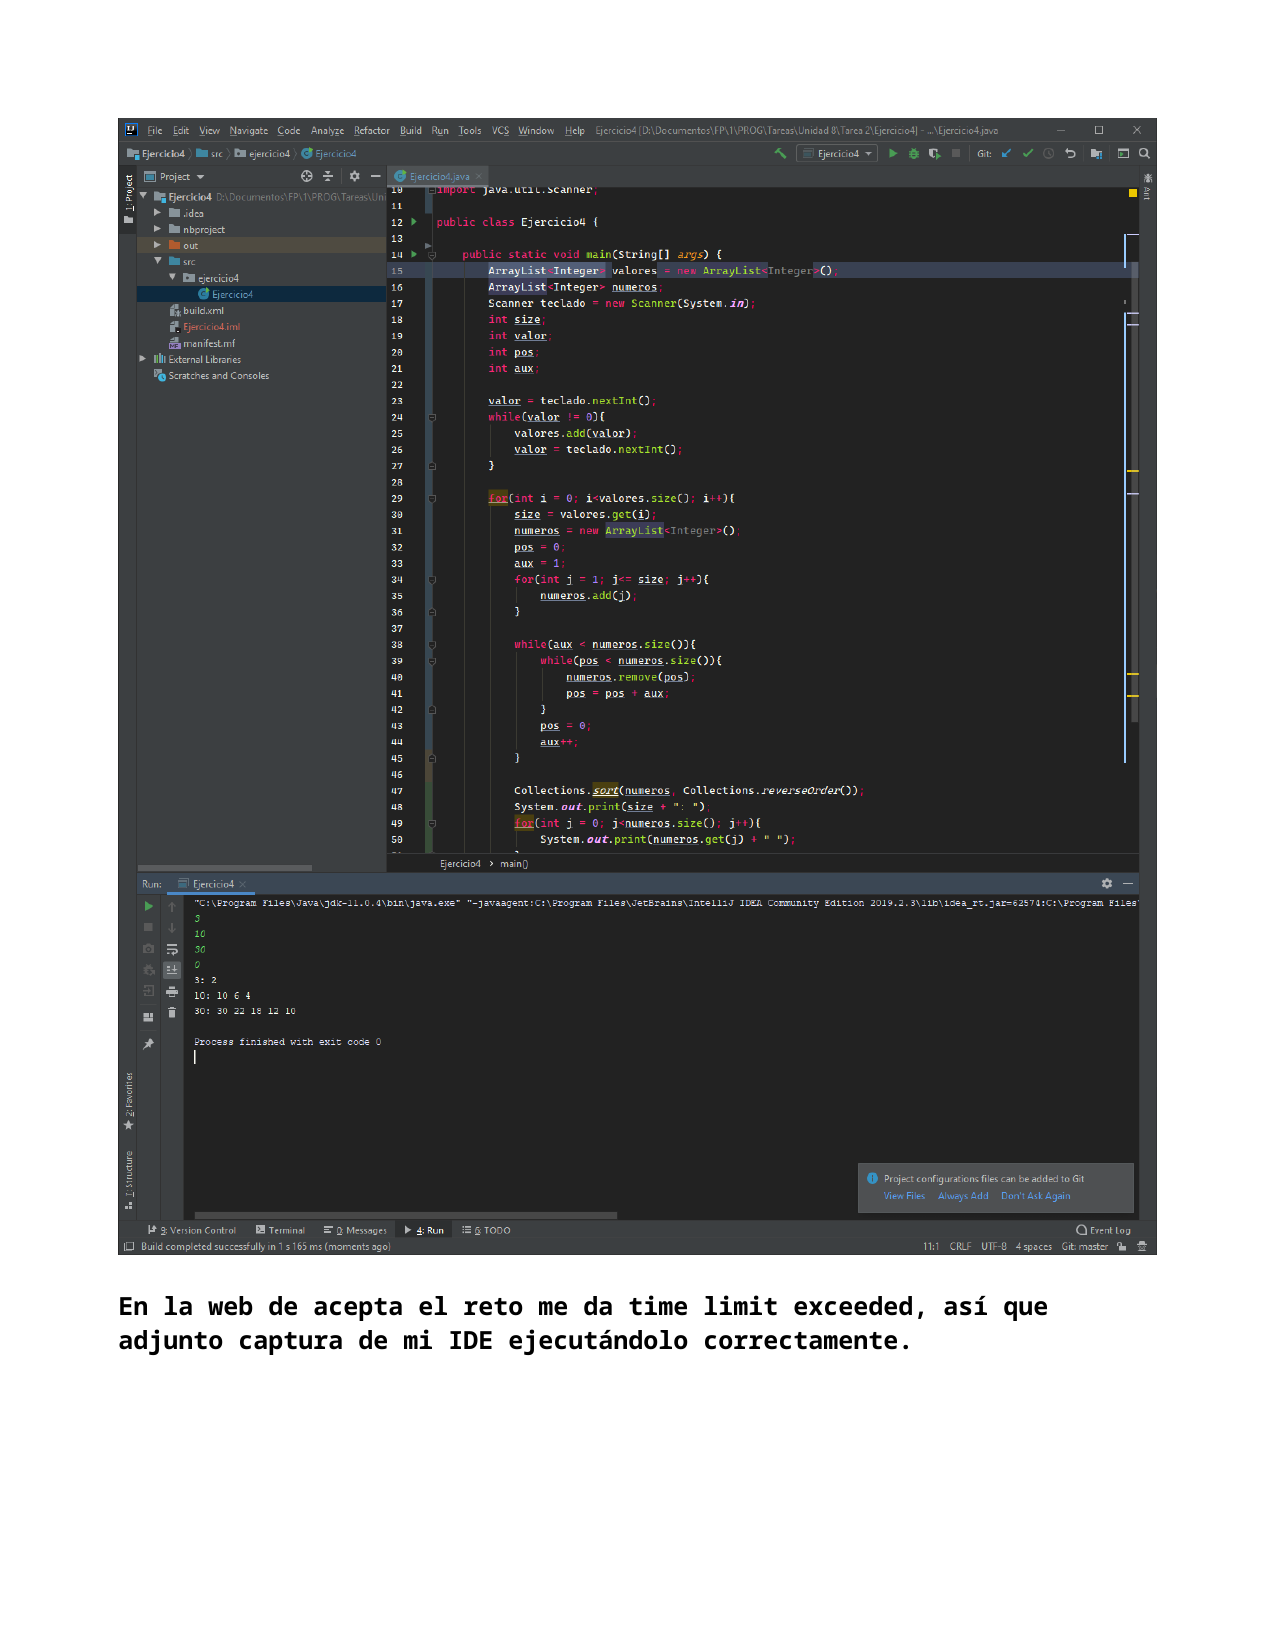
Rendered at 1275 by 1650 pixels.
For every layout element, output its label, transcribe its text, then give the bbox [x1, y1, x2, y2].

picture [118, 118, 1157, 1255]
text En la web de acepta el reto me da time limit exceeded, así que adjunto captura de mi IDE ejecutándolo correctamente. [118, 1288, 1157, 1356]
